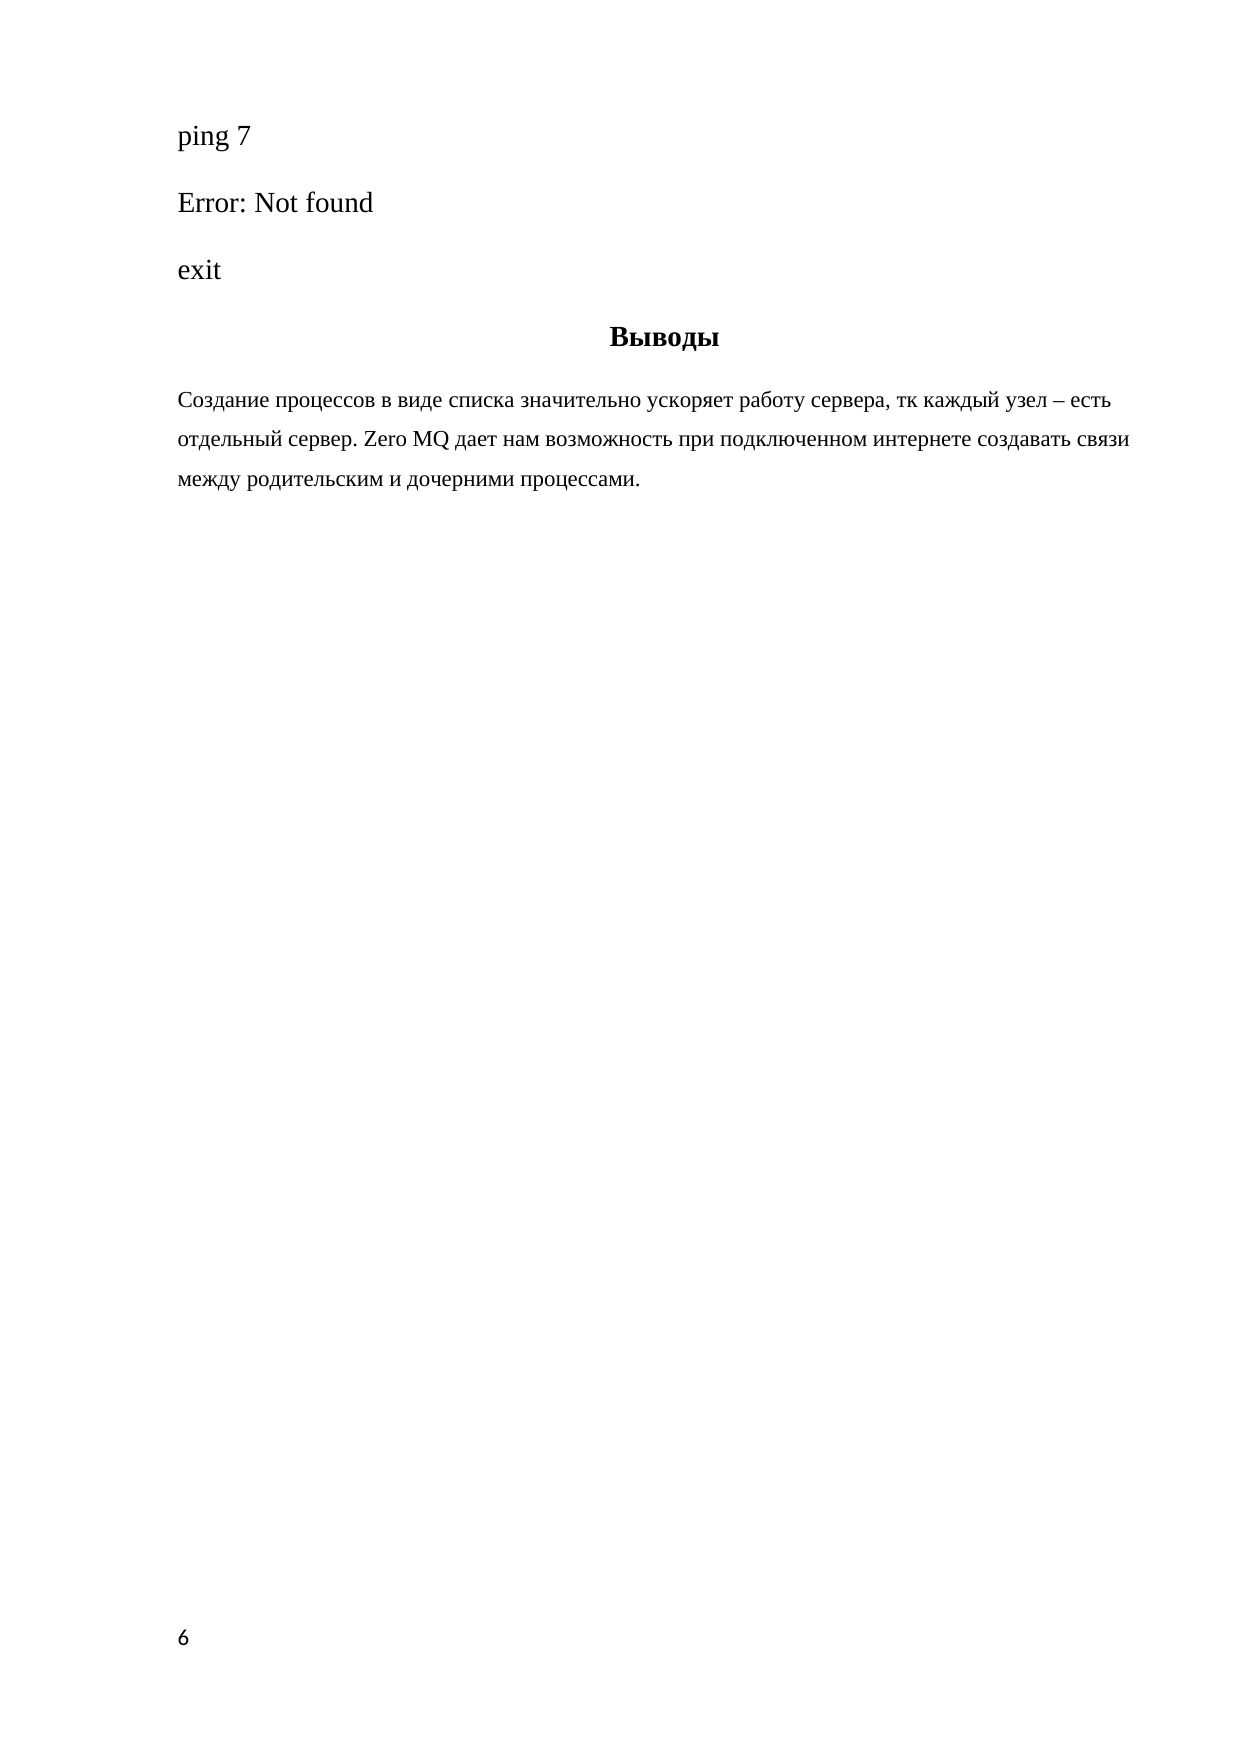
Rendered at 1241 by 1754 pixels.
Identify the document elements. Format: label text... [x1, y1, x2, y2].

text ping 7 [177, 118, 1152, 152]
text Создание процессов в виде списка значительно ускоряет работу сервера, тк каждый узел – есть отдельный сервер. Zero MQ дает нам возможность при подключенном интернете создавать связи между родительским и дочерними процессами. [177, 386, 1152, 491]
text Error: Not found [177, 185, 1152, 219]
text Выводы [177, 319, 1152, 353]
text exit [177, 252, 1152, 286]
